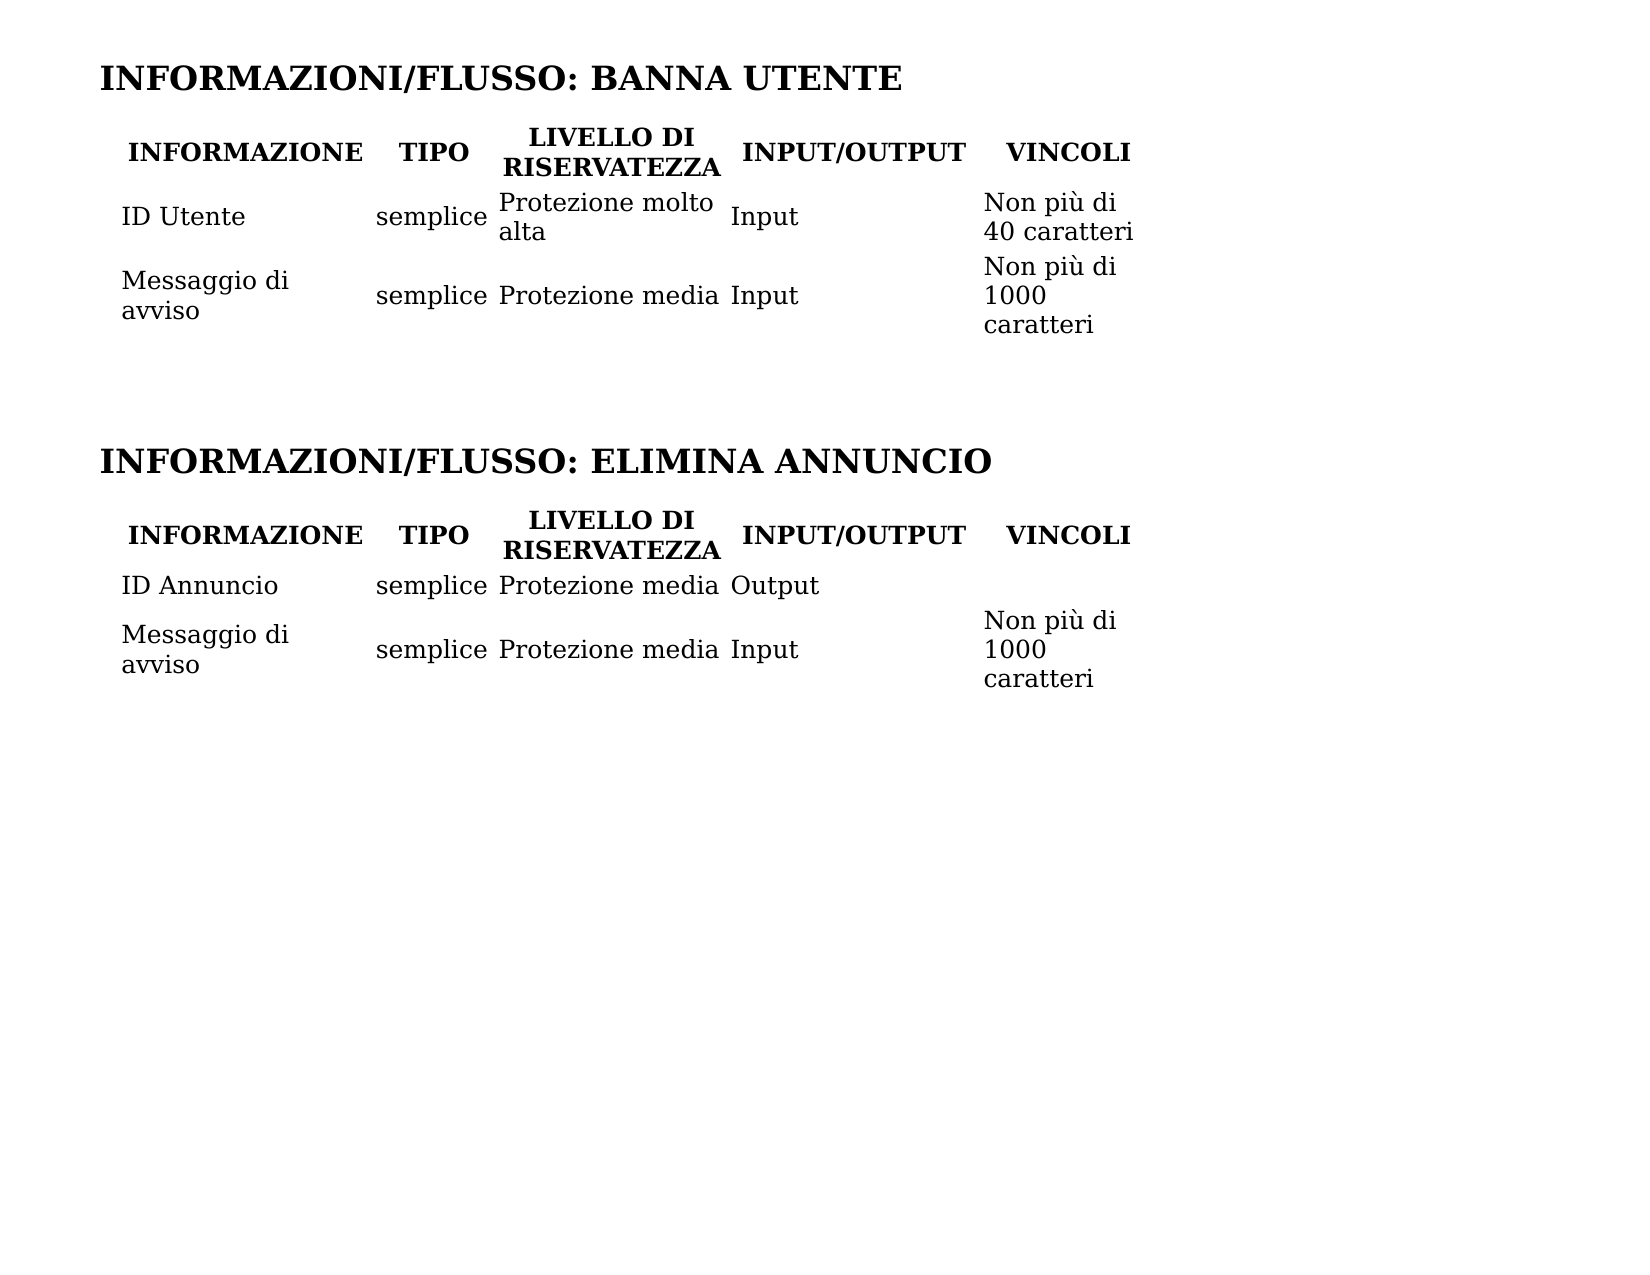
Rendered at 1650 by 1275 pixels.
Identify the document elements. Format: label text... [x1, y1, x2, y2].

table_cell semplice [373, 603, 495, 697]
table_header TIPO [373, 504, 495, 568]
table_cell ID Utente [118, 185, 373, 249]
table_cell Non più di 40 caratteri [980, 185, 1157, 249]
table_cell ID Annuncio [118, 568, 373, 603]
table_header INFORMAZIONE [118, 120, 373, 185]
table_cell Protezione media [495, 568, 727, 603]
table_cell Output [728, 568, 980, 603]
table_cell semplice [373, 185, 495, 249]
table_cell semplice [373, 249, 495, 342]
table_header TIPO [373, 120, 495, 185]
subtitle INFORMAZIONI/FLUSSO: BANNA UTENTE [99, 59, 1569, 98]
table_cell Input [728, 603, 980, 697]
table_header LIVELLO DI RISERVATEZZA [495, 120, 727, 185]
table_cell Input [728, 249, 980, 342]
table_cell Messaggio di avviso [118, 249, 373, 342]
table_header INPUT/OUTPUT [728, 120, 980, 185]
table_cell Messaggio di avviso [118, 603, 373, 697]
table_cell semplice [373, 568, 495, 603]
table_header VINCOLI [980, 120, 1157, 185]
table_cell Input [728, 185, 980, 249]
table_header INPUT/OUTPUT [728, 504, 980, 568]
table_cell Non più di 1000 caratteri [980, 249, 1157, 342]
table_header LIVELLO DI RISERVATEZZA [495, 504, 727, 568]
table_cell Non più di 1000 caratteri [980, 603, 1157, 697]
table_cell Protezione molto alta [495, 185, 727, 249]
table_cell [980, 568, 1157, 603]
table_header VINCOLI [980, 504, 1157, 568]
table_cell Protezione media [495, 249, 727, 342]
table_header INFORMAZIONE [118, 504, 373, 568]
table_cell Protezione media [495, 603, 727, 697]
subtitle INFORMAZIONI/FLUSSO: ELIMINA ANNUNCIO [99, 442, 1569, 481]
